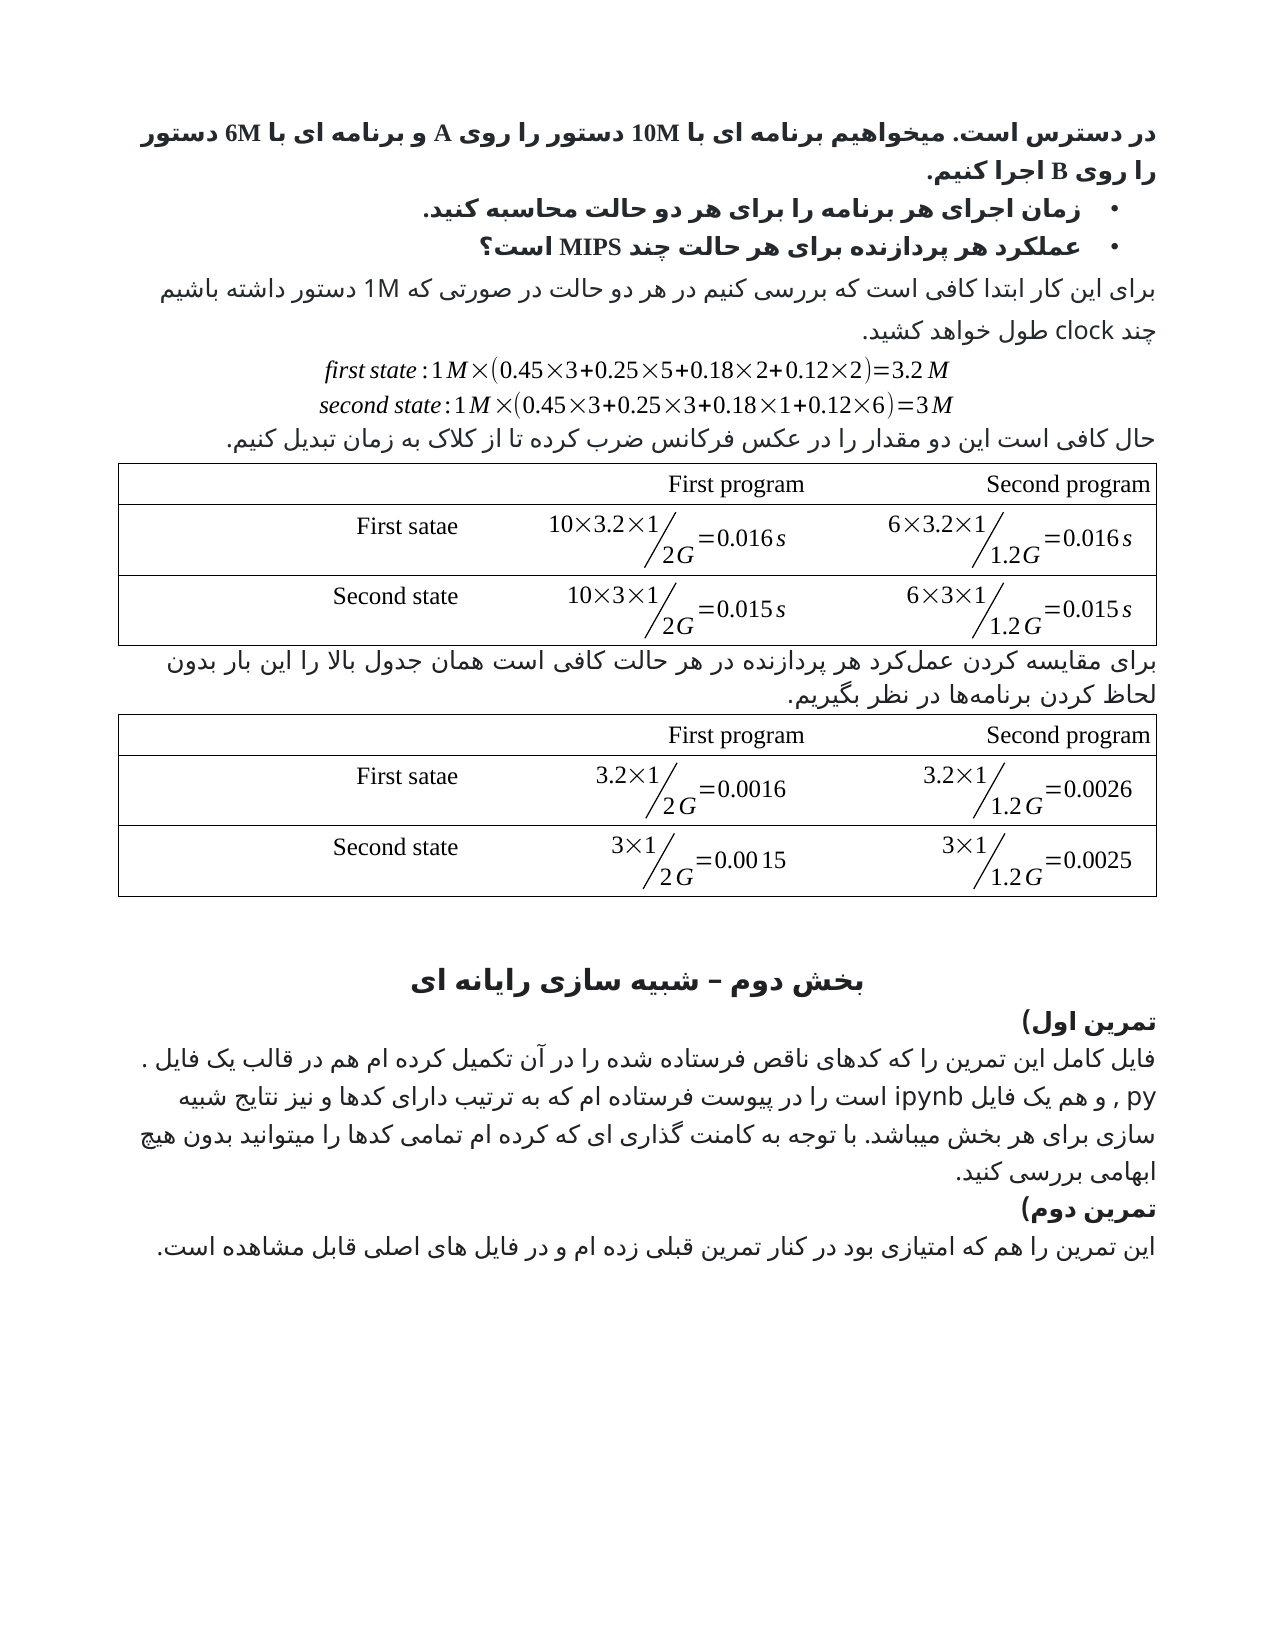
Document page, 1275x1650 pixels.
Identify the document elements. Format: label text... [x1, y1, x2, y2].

text بخش دوم – شبیه سازی رایانه ای [118, 964, 1157, 1002]
table_cell [811, 756, 1156, 825]
text تمرین دوم) [118, 1196, 1157, 1228]
table_cell Second state [119, 826, 464, 896]
text حال کافی است این دو مقدار را در عکس فرکانس ضرب کرده تا از کلاک به زمان تبدیل کنیم. [118, 425, 1157, 458]
text برای مقایسه کردن عمل‌کرد هر پردازنده در هر حالت کافی است همان جدول بالا را این بار بدون لحاظ کردن برنامه‌ها در نظر بگیریم. [118, 646, 1157, 709]
table_header Second program [811, 464, 1156, 504]
text این تمرین را هم که امتیازی بود در کنار تمرین قبلی زده ام و در فایل های اصلی قابل مشاهده است. [118, 1233, 1157, 1266]
table_header [119, 464, 464, 504]
list زمان اجرای هر برنامه را برای هر دو حالت محاسبه کنید. [118, 195, 1119, 228]
text تمرین اول) [118, 1008, 1157, 1040]
table_cell First satae [119, 505, 464, 575]
table_header [119, 715, 464, 755]
table_cell [464, 505, 811, 575]
table_cell [811, 505, 1156, 575]
list عملکرد هر پردازنده برای هر حالت چند MIPS است؟ [118, 232, 1119, 266]
table_header First program [464, 715, 811, 755]
table_header First program [464, 464, 811, 504]
text برای این کار ابتدا کافی است که بررسی کنیم در هر دو حالت در صورتی که 1M دستور داشته باشیم چند clock طول خواهد کشید. [118, 271, 1157, 350]
table_cell [464, 576, 811, 645]
table_cell [464, 756, 811, 825]
table_cell [811, 826, 1156, 896]
text فایل کامل این تمرین را که کدهای ناقص فرستاده شده را در آن تکمیل کرده ام هم در قالب یک فایل .py , و هم یک فایل ipynb است را در پیوست فرستاده ام که به ترتیب دارای کدها و نیز نتایج شبیه سازی برای هر بخش میباشد. با توجه به کامنت گذاری ای که کرده ام تمامی کدها را میتوانید بدون هیچ ابهامی بررسی کنید. [118, 1045, 1157, 1191]
table_cell First satae [119, 756, 464, 825]
table_cell [811, 576, 1156, 645]
table_header Second program [811, 715, 1156, 755]
table_cell [464, 826, 811, 896]
table_cell Second state [119, 576, 464, 645]
text در دسترس است. میخواهیم برنامه ای با 10M دستور را روی A و برنامه ای با 6M دستور را روی B اجرا کنیم. [118, 118, 1157, 190]
